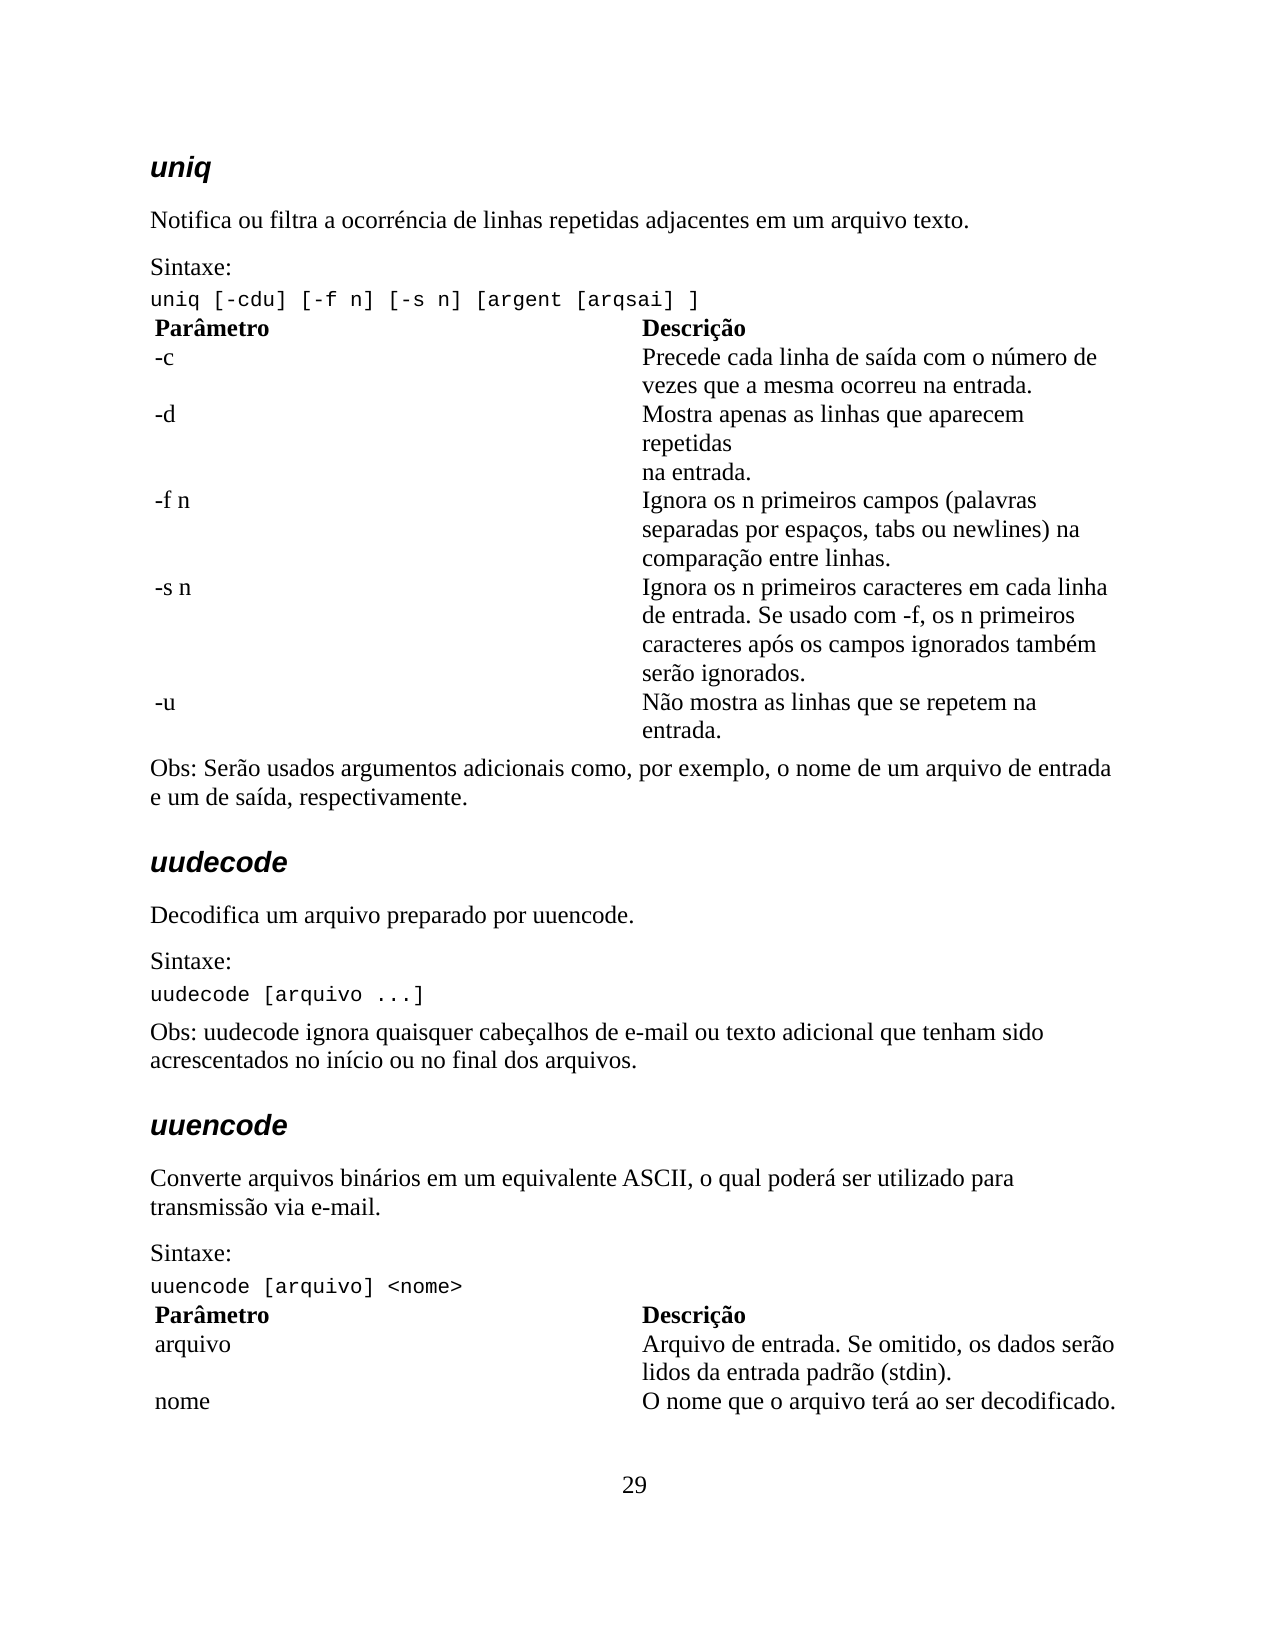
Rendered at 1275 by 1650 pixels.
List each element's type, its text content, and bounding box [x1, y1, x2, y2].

table_cell vezes que a mesma ocorreu na entrada. [638, 371, 1125, 399]
table_cell comparação entre linhas. [638, 543, 1125, 572]
table_cell de entrada. Se usado com -f, os n primeiros [638, 601, 1125, 629]
table_cell -c [150, 342, 637, 371]
subtitle uudecode [150, 845, 1125, 878]
text uudecode [arquivo ...] [150, 984, 1125, 1008]
table_cell [150, 629, 637, 658]
text Decodifica um arquivo preparado por uuencode. [150, 900, 1125, 928]
table_cell nome [150, 1386, 637, 1415]
table_cell [150, 371, 637, 399]
table_cell Ignora os n primeiros campos (palavras [638, 486, 1125, 514]
table_cell serão ignorados. [638, 658, 1125, 687]
table_cell Mostra apenas as linhas que aparecem repetidas [638, 399, 1125, 457]
text Sintaxe: [150, 252, 1125, 280]
table_cell -d [150, 399, 637, 457]
text uniq [-cdu] [-f n] [-s n] [argent [arqsai] ] [150, 289, 1125, 313]
table_cell -u [150, 687, 637, 744]
text uuencode [arquivo] <nome> [150, 1276, 1125, 1300]
table_cell Arquivo de entrada. Se omitido, os dados serão [638, 1329, 1125, 1357]
table_cell Precede cada linha de saída com o número de [638, 342, 1125, 371]
text Sintaxe: [150, 946, 1125, 975]
table_header Parâmetro [150, 1300, 637, 1329]
table_cell [150, 601, 637, 629]
text Converte arquivos binários em um equivalente ASCII, o qual poderá ser utilizado para transmissão via e-mail. [150, 1163, 1125, 1221]
text Obs: uudecode ignora quaisquer cabeçalhos de e-mail ou texto adicional que tenham sido acrescentados no início ou no final dos arquivos. [150, 1017, 1125, 1074]
table_cell Ignora os n primeiros caracteres em cada linha [638, 572, 1125, 601]
table_cell arquivo [150, 1329, 637, 1357]
text Notifica ou filtra a ocorréncia de linhas repetidas adjacentes em um arquivo texto. [150, 205, 1125, 234]
table_cell O nome que o arquivo terá ao ser decodificado. [638, 1386, 1125, 1415]
table_header Descrição [638, 313, 1125, 342]
table_cell [150, 514, 637, 543]
table_header Descrição [638, 1300, 1125, 1329]
table_cell -s n [150, 572, 637, 601]
subtitle uuencode [150, 1108, 1125, 1142]
text Obs: Serão usados argumentos adicionais como, por exemplo, o nome de um arquivo de entrada e um de saída, respectivamente. [150, 753, 1125, 811]
table_cell separadas por espaços, tabs ou newlines) na [638, 514, 1125, 543]
table_cell [150, 658, 637, 687]
table_cell na entrada. [638, 457, 1125, 486]
table_cell [150, 543, 637, 572]
table_cell [150, 457, 637, 486]
table_cell [150, 1358, 637, 1386]
table_cell -f n [150, 486, 637, 514]
table_cell lidos da entrada padrão (stdin). [638, 1358, 1125, 1386]
table_header Parâmetro [150, 313, 637, 342]
subtitle uniq [150, 150, 1125, 183]
table_cell caracteres após os campos ignorados também [638, 629, 1125, 658]
text Sintaxe: [150, 1238, 1125, 1267]
table_cell Não mostra as linhas que se repetem na entrada. [638, 687, 1125, 744]
